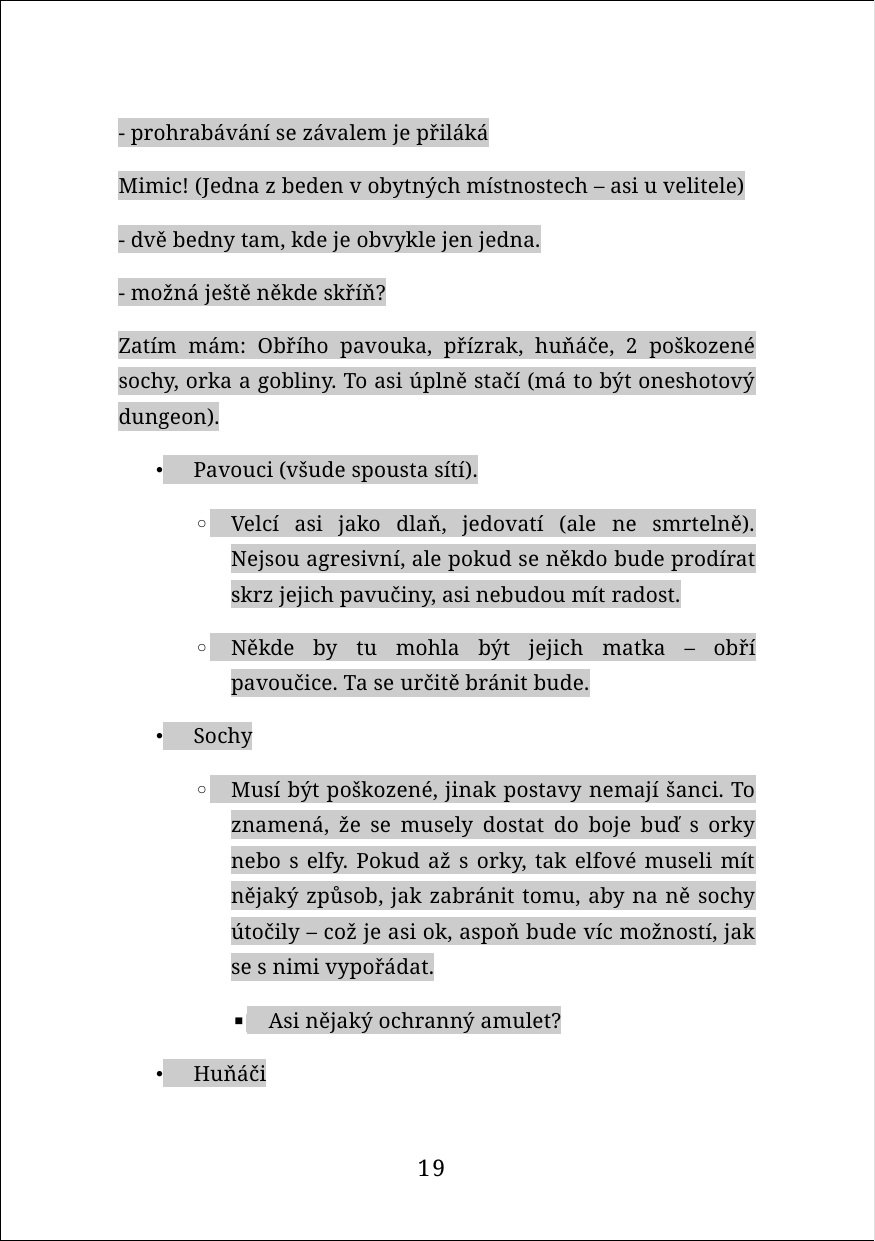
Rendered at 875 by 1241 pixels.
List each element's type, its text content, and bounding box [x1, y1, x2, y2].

text - dvě bedny tam, kde je obvykle jen jedna. [118, 225, 756, 253]
list Musí být poškozené, jinak postavy nemají šanci. To znamená, že se musely dostat do boje buď s orky nebo s elfy. Pokud až s orky, tak elfové museli mít nějaký způsob, jak zabránit tomu, aby na ně sochy útočily – což je asi ok, aspoň bude víc možností, jak se s nimi vypořádat. [193, 775, 756, 981]
list Sochy [156, 722, 756, 750]
list Asi nějaký ochranný amulet? [231, 1006, 756, 1034]
list Velcí asi jako dlaň, jedovatí (ale ne smrtelně). Nejsou agresivní, ale pokud se někdo bude prodírat skrz jejich pavučiny, asi nebudou mít radost. [193, 509, 756, 608]
text Zatím mám: Obřího pavouka, přízrak, huňáče, 2 poškozené sochy, orka a gobliny. To asi úplně stačí (má to být oneshotový dungeon). [118, 331, 756, 431]
text - možná ještě někde skříň? [118, 278, 756, 306]
list Pavouci (všude spousta sítí). [156, 455, 756, 484]
text - prohrabávání se závalem je přiláká [118, 118, 756, 147]
list Někde by tu mohla být jejich matka – obří pavoučice. Ta se určitě bránit bude. [193, 633, 756, 697]
text Mimic! (Jedna z beden v obytných místnostech – asi u velitele) [118, 171, 756, 200]
list Huňáči [156, 1059, 756, 1087]
